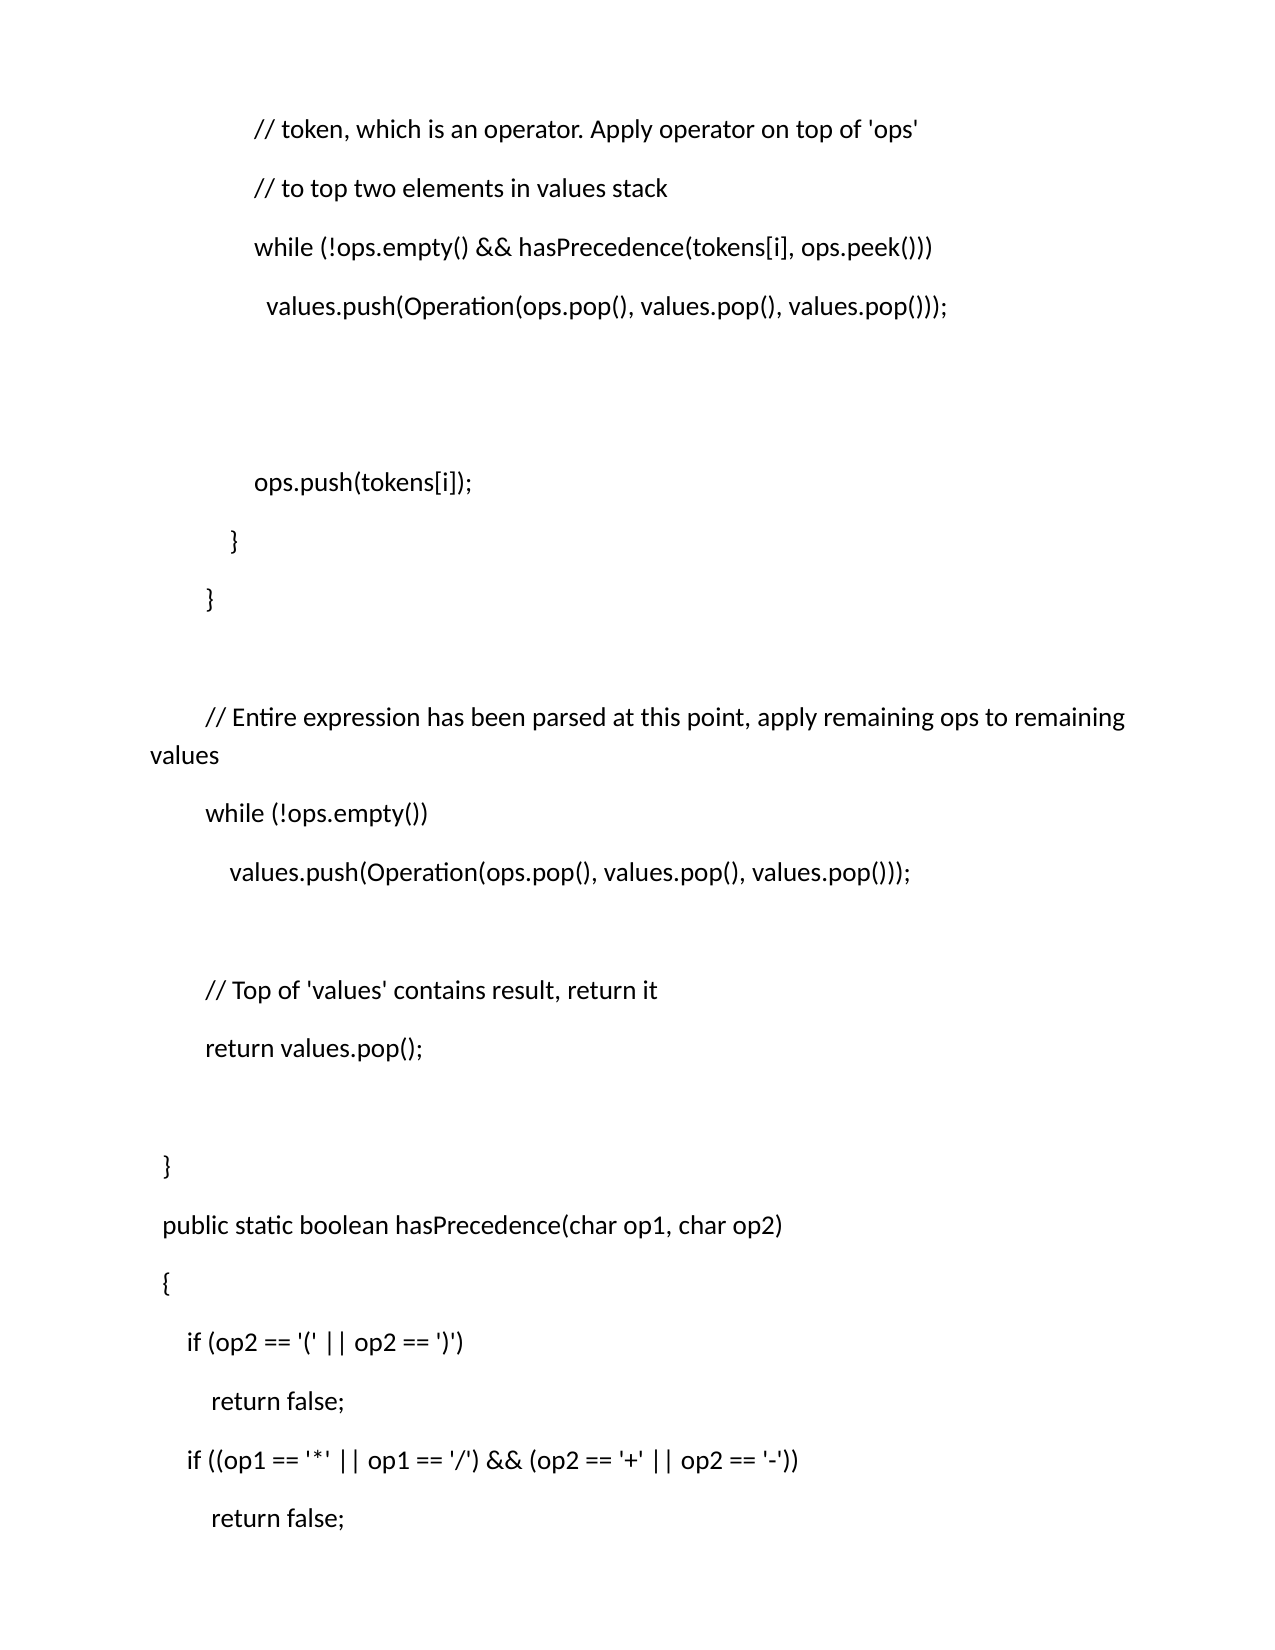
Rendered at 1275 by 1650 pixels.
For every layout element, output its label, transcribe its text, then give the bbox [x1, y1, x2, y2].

text values.push(Operation(ops.pop(), values.pop(), values.pop())); [150, 855, 1162, 888]
text public static boolean hasPrecedence(char op1, char op2) [150, 1208, 1162, 1241]
text ops.push(tokens[i]); [150, 465, 1162, 498]
text } [150, 582, 1162, 616]
text // Entire expression has been parsed at this point, apply remaining ops to remaining values [150, 700, 1162, 771]
text // token, which is an operator. Apply operator on top of 'ops' [150, 112, 1162, 146]
text values.push(Operation(ops.pop(), values.pop(), values.pop())); [150, 289, 1162, 322]
text return false; [150, 1384, 1162, 1417]
text return values.pop(); [150, 1032, 1162, 1065]
text } [150, 524, 1162, 557]
text if (op2 == '(' || op2 == ')') [150, 1325, 1162, 1358]
text // to top two elements in values stack [150, 171, 1162, 204]
text // Top of 'values' contains result, return it [150, 973, 1162, 1006]
text { [150, 1267, 1162, 1300]
text } [150, 1149, 1162, 1182]
text return false; [150, 1502, 1162, 1535]
text if ((op1 == '*' || op1 == '/') && (op2 == '+' || op2 == '-')) [150, 1443, 1162, 1476]
text while (!ops.empty() && hasPrecedence(tokens[i], ops.peek())) [150, 230, 1162, 263]
text while (!ops.empty()) [150, 797, 1162, 830]
